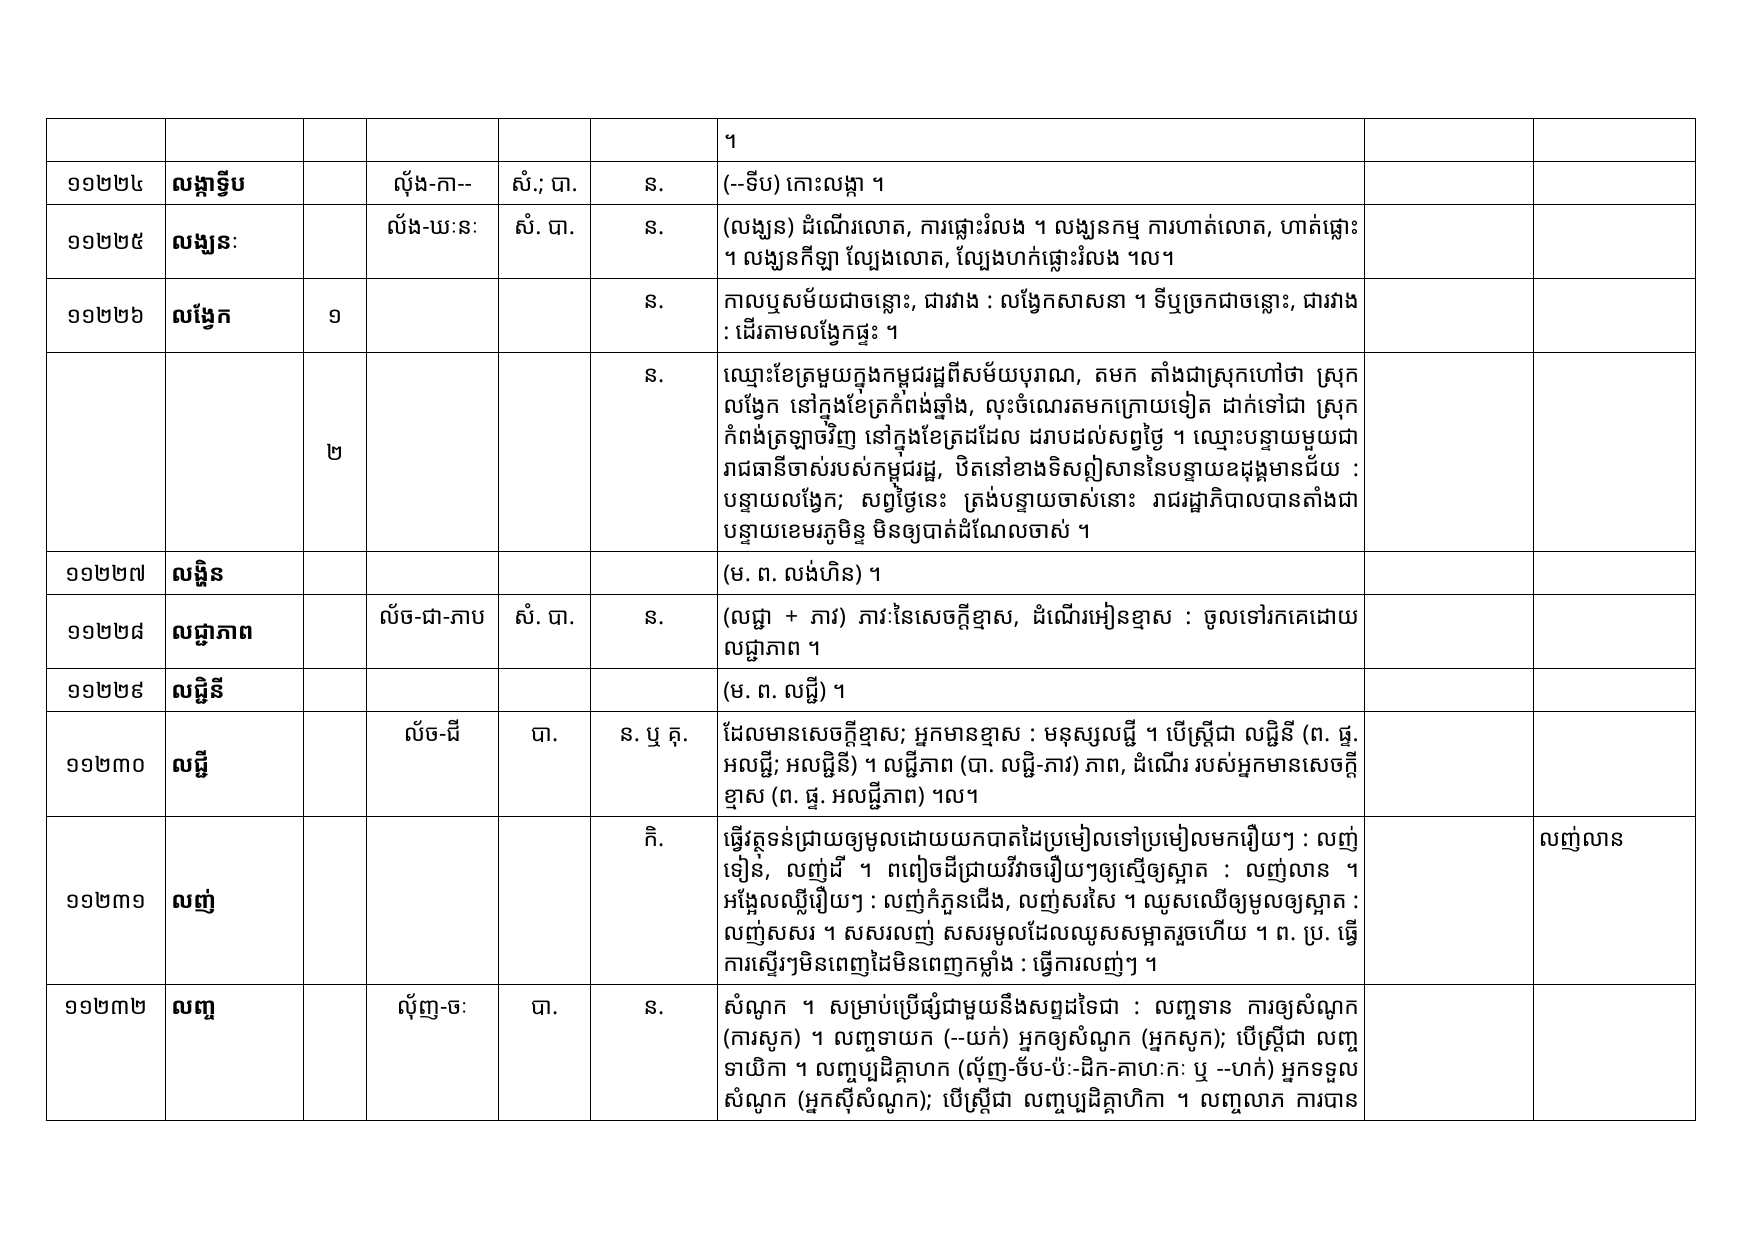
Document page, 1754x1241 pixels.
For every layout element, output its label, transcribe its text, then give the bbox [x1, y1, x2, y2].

table_cell [1365, 595, 1533, 668]
table_cell លជ្ជិនី [166, 669, 303, 711]
table_cell [1365, 669, 1533, 711]
table_cell [1534, 279, 1695, 352]
table_cell ល័ង-ឃៈនៈ [367, 205, 498, 278]
table_cell [1534, 595, 1695, 668]
table_cell [1365, 552, 1533, 594]
table_cell ន. [591, 279, 717, 352]
table_cell ១១២៣២ [47, 985, 165, 1120]
table_cell [1534, 712, 1695, 816]
table_cell [1534, 552, 1695, 594]
table_cell [499, 119, 590, 161]
table_cell ដែល​មាន​សេចក្ដី​ខ្មាស; អ្នក​មាន​ខ្មាស : មនុស្ស​លជ្ជី ។ បើ​ស្ត្រី​ជា លជ្ជិនី (ព. ផ្ទ. អលជ្ជី; អលជ្ជិនី) ។ លជ្ជី​ភាព (បា. លជ្ជិ-ភាវ) ភាព, ដំណើរ របស់​អ្នក​មាន​សេចក្ដី​ខ្មាស (ព. ផ្ទ. អលជ្ជី​ភាព) ។ល។ [718, 712, 1364, 816]
table_cell [47, 353, 165, 551]
table_cell (--ទីប) កោះ​លង្កា ។ [718, 162, 1364, 204]
table_cell កិ. [591, 817, 717, 984]
table_cell (លជ្ជា + ភាវ) ភាវៈ​នៃ​សេចក្ដី​ខ្មាស, ដំណើរ​អៀន​ខ្មាស : ចូល​ទៅ​រក​គេ​ដោយ​លជ្ជា​ភាព ។ [718, 595, 1364, 668]
table_cell [1365, 279, 1533, 352]
table_cell ន. [591, 353, 717, 551]
table_cell [591, 119, 717, 161]
table_cell លង្វែក [166, 279, 303, 352]
table_cell លញ់​លាន [1534, 817, 1695, 984]
table_cell [1365, 817, 1533, 984]
table_cell [304, 205, 366, 278]
table_cell បា. [499, 712, 590, 816]
table_cell ល័ច-ជា-ភាប [367, 595, 498, 668]
table_cell [1365, 119, 1533, 161]
table_cell ១ [304, 279, 366, 352]
table_cell ១១២២៩ [47, 669, 165, 711]
table_cell [499, 817, 590, 984]
table_cell [47, 119, 165, 161]
table_cell [367, 353, 498, 551]
table_cell [304, 985, 366, 1120]
table_cell [499, 353, 590, 551]
table_cell លង្ឃនៈ [166, 205, 303, 278]
table_cell [166, 119, 303, 161]
table_cell [591, 669, 717, 711]
table_cell [1534, 985, 1695, 1120]
table_cell ន. ឬ គុ. [591, 712, 717, 816]
table_cell សំណូក ។ សម្រាប់​ប្រើ​ផ្សំ​ជា​មួយ​នឹង​សព្ទ​ដទៃ​ជា : លញ្ច​ទាន ការ​ឲ្យ​សំណូក (ការ​សូក) ។ លញ្ច​ទាយក (--យក់) អ្នក​ឲ្យ​សំណូក (អ្នក​សូក); បើ​ស្ត្រី​ជា លញ្ច​ទាយិកា ។ លញ្ចប្បដិគ្គាហក (លុ័ញ-ច័ប-ប៉ៈ-ដិក-គាហៈកៈ ឬ --ហក់) អ្នក​ទទួល​សំណូក (អ្នក​ស៊ី​សំណូក); បើ​ស្ត្រី​ជា លញ្ចប្បដិគ្គាហិកា ។ លញ្ច​លាភ ការ​បាន​ [718, 985, 1364, 1120]
table_cell ឈ្មោះ​ខែត្រ​មួយ​ក្នុង​កម្ពុជ​រដ្ឋ​ពី​សម័យ​បុរាណ, ត​មក តាំង​ជា​ស្រុក​ហៅ​ថា ស្រុក​លង្វែក នៅ​ក្នុង​ខែត្រ​កំពង់ឆ្នាំង, លុះ​ចំណេរ​ត​មក​ក្រោយ​ទៀត ដាក់​ទៅ​ជា ស្រុក​កំពង់ត្រឡាច​វិញ នៅ​ក្នុង​ខែត្រ​ដដែល ដរាប​ដល់​សព្វ​ថ្ងៃ ។ ឈ្មោះ​បន្ទាយ​មួយ​ជា​រាជ​ធានី​ចាស់​របស់​កម្ពុជ​រដ្ឋ, ឋិត​នៅ​ខាង​ទិស​ឦសាន​នៃ​បន្ទាយ​ឧដុង្គ​មានជ័យ : បន្ទាយ​លង្វែក; សព្វ​ថ្ងៃ​នេះ ត្រង់​បន្ទាយ​ចាស់​នោះ រាជ​រដ្ឋាភិបាល​បាន​តាំង​ជា​បន្ទាយ​ខេមរ​ភូមិន្ទ មិន​ឲ្យ​បាត់​ដំណែល​ចាស់ ។ [718, 353, 1364, 551]
table_cell [1534, 353, 1695, 551]
table_cell ធ្វើ​វត្ថុ​ទន់​ជ្រាយ​ឲ្យ​មូល​ដោយ​យក​បាត​ដៃ​ប្រមៀល​ទៅ​ប្រមៀល​មក​រឿយ​ៗ : លញ់​ទៀន, លញ់​ដី ។ ពពៀច​ដី​ជ្រាយ​វីវាច​រឿយ​ៗ​ឲ្យ​ស្មើ​ឲ្យ​ស្អាត : លញ់​លាន ។ អង្អែល​ឈ្លី​រឿយ​ៗ : លញ់​កំភួន​ជើង, លញ់​សរសៃ ។ ឈូស​ឈើ​ឲ្យ​មូល​ឲ្យ​ស្អាត : លញ់​សសរ ។ សសរ​លញ់ សសរ​មូល​ដែល​ឈូស​សម្អាត​រួច​ហើយ ។ ព. ប្រ. ធ្វើ​ការ​ស្ទើរ​ៗ​មិន​ពេញ​ដៃ​មិន​ពេញ​កម្លាំង : ធ្វើ​ការ​លញ់​ៗ ។ [718, 817, 1364, 984]
table_cell [1365, 162, 1533, 204]
table_cell ន. [591, 205, 717, 278]
table_cell [1534, 669, 1695, 711]
table_cell ន. [591, 162, 717, 204]
table_cell ១១២៣១ [47, 817, 165, 984]
table_cell [304, 817, 366, 984]
table_cell (ម. ព. លជ្ជី) ។ [718, 669, 1364, 711]
table_cell [304, 669, 366, 711]
table_cell ១១២៣០ [47, 712, 165, 816]
table_cell សំ.; បា. [499, 162, 590, 204]
table_cell [367, 279, 498, 352]
table_cell [1534, 205, 1695, 278]
table_cell លជ្ជី [166, 712, 303, 816]
table_cell លជ្ជា​ភាព [166, 595, 303, 668]
table_cell ន. [591, 595, 717, 668]
table_cell [1365, 985, 1533, 1120]
table_cell បា. [499, 985, 590, 1120]
table_cell ។ [718, 119, 1364, 161]
table_cell (ម. ព. លង់ហិន) ។ [718, 552, 1364, 594]
table_cell [367, 119, 498, 161]
table_cell ល័ច-ជី [367, 712, 498, 816]
table_cell [499, 669, 590, 711]
table_cell ២ [304, 353, 366, 551]
table_cell [304, 119, 366, 161]
table_cell [1365, 205, 1533, 278]
table_cell [304, 162, 366, 204]
table_cell [1534, 162, 1695, 204]
table_cell (លង្ឃន) ដំណើរ​លោត, ការ​ផ្លោះ​រំលង ។ លង្ឃន​កម្ម ការ​ហាត់​លោត, ហាត់​ផ្លោះ ។ លង្ឃន​កីឡា ល្បែង​លោត, ល្បែង​ហក់​ផ្លោះ​រំលង ។ល។ [718, 205, 1364, 278]
table_cell [166, 353, 303, 551]
table_cell [367, 552, 498, 594]
table_cell លុ័ង-កា-- [367, 162, 498, 204]
table_cell លញ់ [166, 817, 303, 984]
table_cell សំ. បា. [499, 205, 590, 278]
table_cell [591, 552, 717, 594]
table_cell [1365, 712, 1533, 816]
table_cell [304, 712, 366, 816]
table_cell [304, 552, 366, 594]
table_cell លង្កា​ទ្វីប [166, 162, 303, 204]
table_cell ១១២២៥ [47, 205, 165, 278]
table_cell [499, 279, 590, 352]
table_cell [367, 669, 498, 711]
table_cell [367, 817, 498, 984]
table_cell ១១២២៨ [47, 595, 165, 668]
table_cell [1365, 353, 1533, 551]
table_cell ន. [591, 985, 717, 1120]
table_cell កាល​ឬ​សម័យ​ជា​ចន្លោះ, ជា​រវាង : លង្វែក​សាសនា ។ ទី​ឬ​ច្រក​ជា​ចន្លោះ, ជារ​វាង : ដើរ​តាម​លង្វែក​ផ្ទះ ។ [718, 279, 1364, 352]
table_cell លញ្ច [166, 985, 303, 1120]
table_cell លុ័ញ-ចៈ [367, 985, 498, 1120]
table_cell [304, 595, 366, 668]
table_cell លង្ហិន [166, 552, 303, 594]
table_cell [1534, 119, 1695, 161]
table_cell ១១២២៦ [47, 279, 165, 352]
table_cell [499, 552, 590, 594]
table_cell ១១២២៤ [47, 162, 165, 204]
table_cell ១១២២៧ [47, 552, 165, 594]
table_cell សំ. បា. [499, 595, 590, 668]
